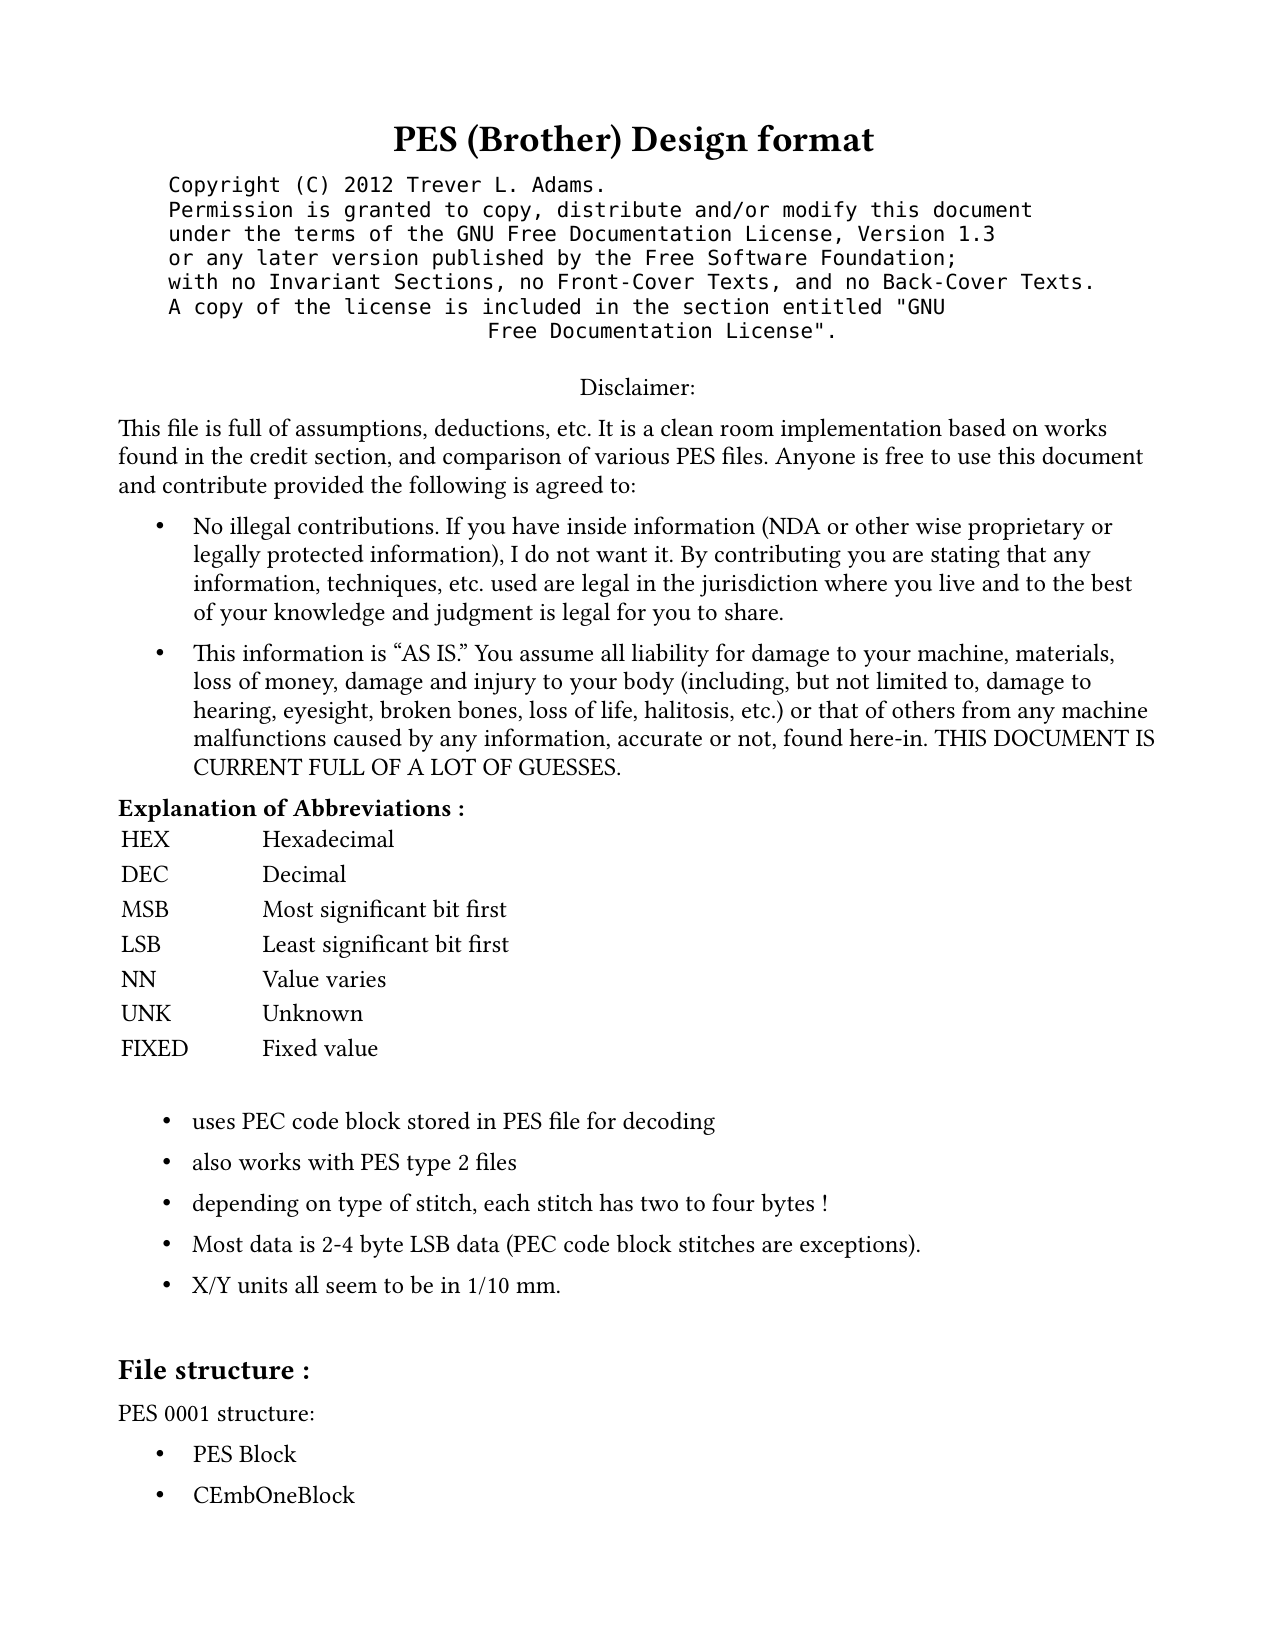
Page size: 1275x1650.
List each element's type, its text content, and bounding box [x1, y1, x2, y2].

text File structure : [118, 1353, 1157, 1386]
table_header Hexadecimal [259, 822, 551, 857]
text Copyright (C) 2012 Trever L. Adams. [118, 173, 1157, 198]
text Free Documentation License". [118, 319, 1157, 343]
list No illegal contributions. If you have inside information (NDA or other wise proprietary or legally protected information), I do not want it. By contributing you are stating that any information, techniques, etc. used are legal in the jurisdiction where you live and to the best of your knowledge and judgment is legal for you to share. [156, 512, 1157, 626]
table_cell Unknown [259, 996, 551, 1031]
list PES Block [156, 1440, 1157, 1468]
table_cell Most significant bit first [259, 892, 551, 927]
table_cell Decimal [259, 857, 551, 892]
list also works with PES type 2 files [162, 1148, 1157, 1176]
text This file is full of assumptions, deductions, etc. It is a clean room implementation based on works found in the credit section, and comparison of various PES files. Anyone is free to use this document and contribute provided the following is agreed to: [118, 414, 1157, 499]
text or any later version published by the Free Software Foundation; [118, 246, 1157, 270]
table_cell FIXED [118, 1031, 259, 1066]
list CEmbOneBlock [156, 1481, 1157, 1509]
list depending on type of stitch, each stitch has two to four bytes ! [162, 1189, 1157, 1217]
text PES 0001 structure: [118, 1399, 1157, 1427]
table_cell LSB [118, 927, 259, 961]
text under the terms of the GNU Free Documentation License, Version 1.3 [118, 222, 1157, 246]
table_header HEX [118, 822, 259, 857]
list Most data is 2-4 byte LSB data (PEC code block stitches are exceptions). [162, 1230, 1157, 1258]
table_cell NN [118, 961, 259, 996]
table_cell Fixed value [259, 1031, 551, 1066]
table_cell DEC [118, 857, 259, 892]
table_cell Least significant bit first [259, 927, 551, 961]
text with no Invariant Sections, no Front-Cover Texts, and no Back-Cover Texts. [118, 270, 1157, 295]
list X/Y units all seem to be in 1/10 mm. [162, 1271, 1157, 1299]
text Permission is granted to copy, distribute and/or modify this document [118, 198, 1157, 222]
text Disclaimer: [118, 373, 1157, 401]
list uses PEC code block stored in PES file for decoding [162, 1107, 1157, 1135]
table_cell Value varies [259, 961, 551, 996]
text PES (Brother) Design format [118, 118, 1157, 161]
list This information is “AS IS.” You assume all liability for damage to your machine, materials, loss of money, damage and injury to your body (including, but not limited to, damage to hearing, eyesight, broken bones, loss of life, halitosis, etc.) or that of others from any machine malfunctions caused by any information, accurate or not, found here-in. THIS DOCUMENT IS CURRENT FULL OF A LOT OF GUESSES. [156, 638, 1157, 781]
text Explanation of Abbreviations : [118, 794, 1157, 822]
table_cell UNK [118, 996, 259, 1031]
table_cell MSB [118, 892, 259, 927]
text A copy of the license is included in the section entitled "GNU [118, 295, 1157, 319]
